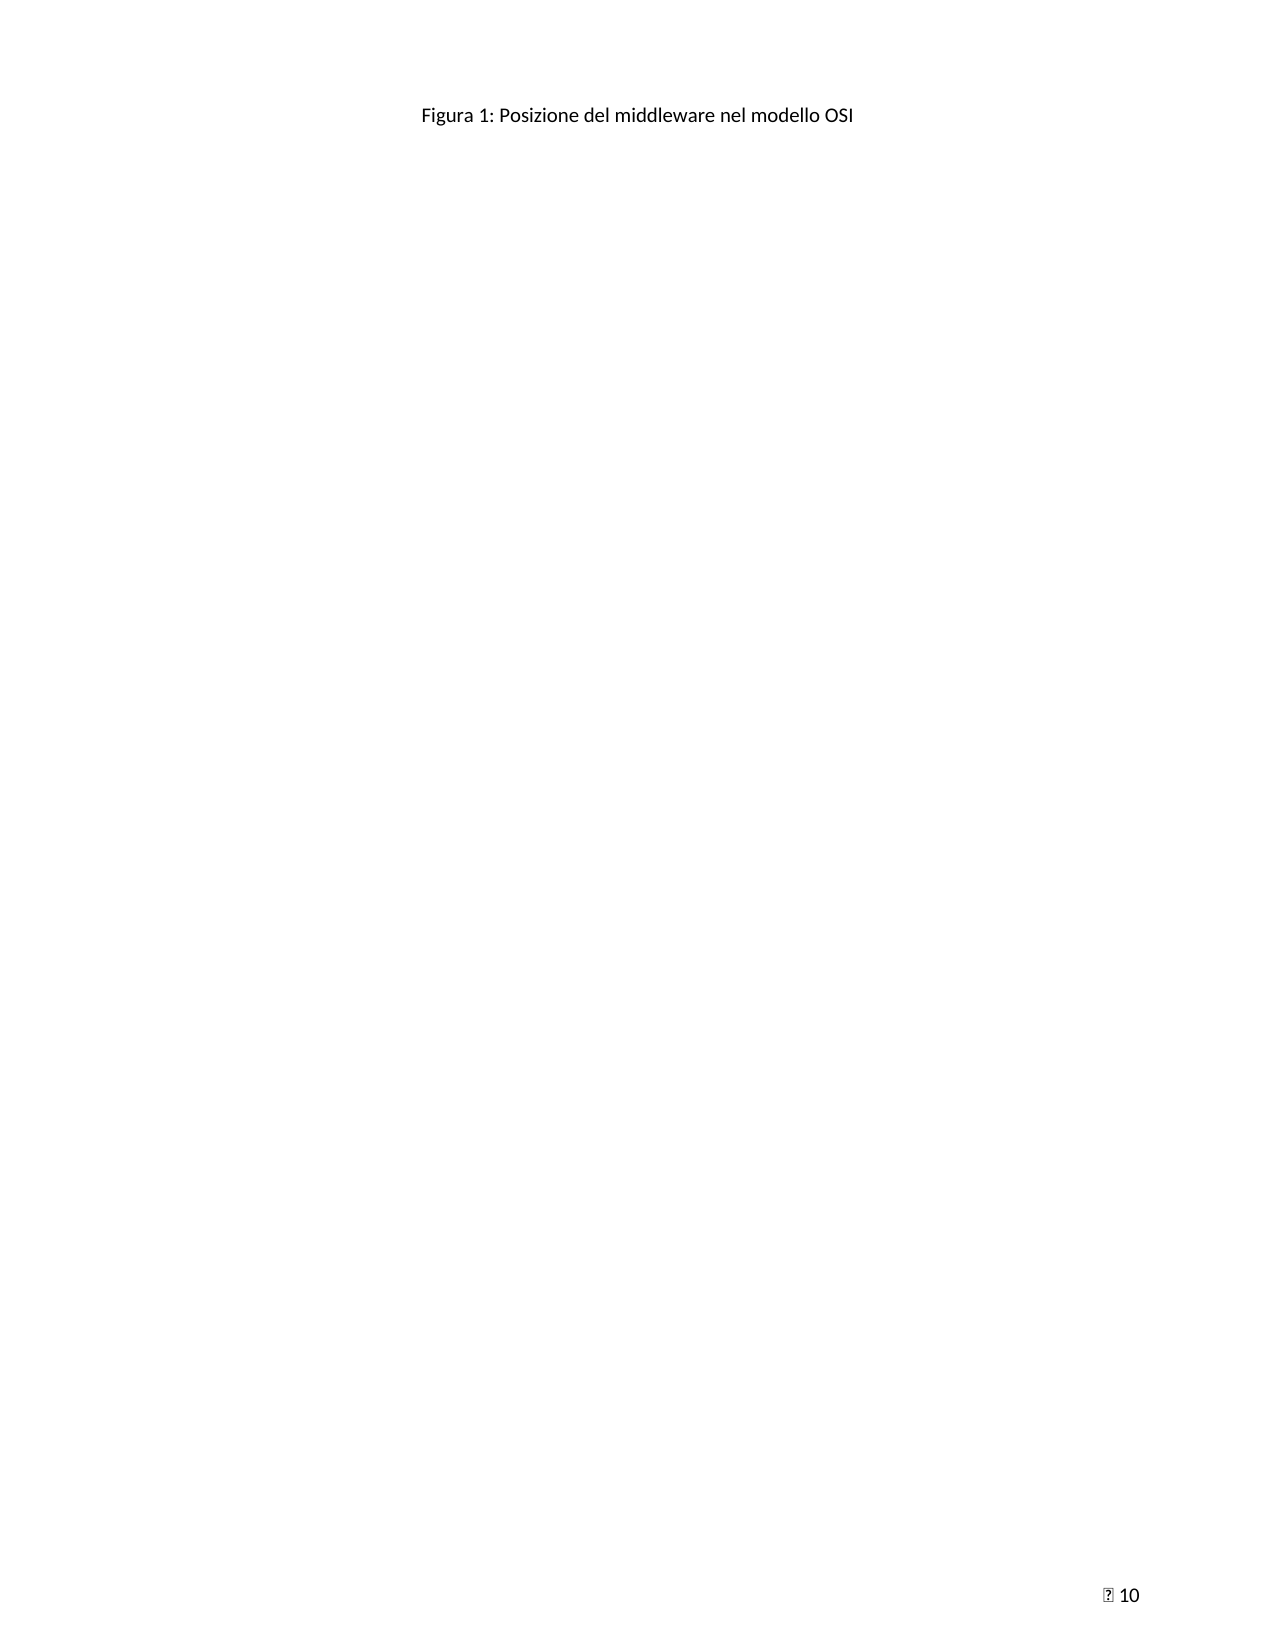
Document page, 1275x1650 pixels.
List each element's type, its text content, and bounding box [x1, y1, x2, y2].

text Figura 1: Posizione del middleware nel modello OSI [136, 102, 1139, 127]
